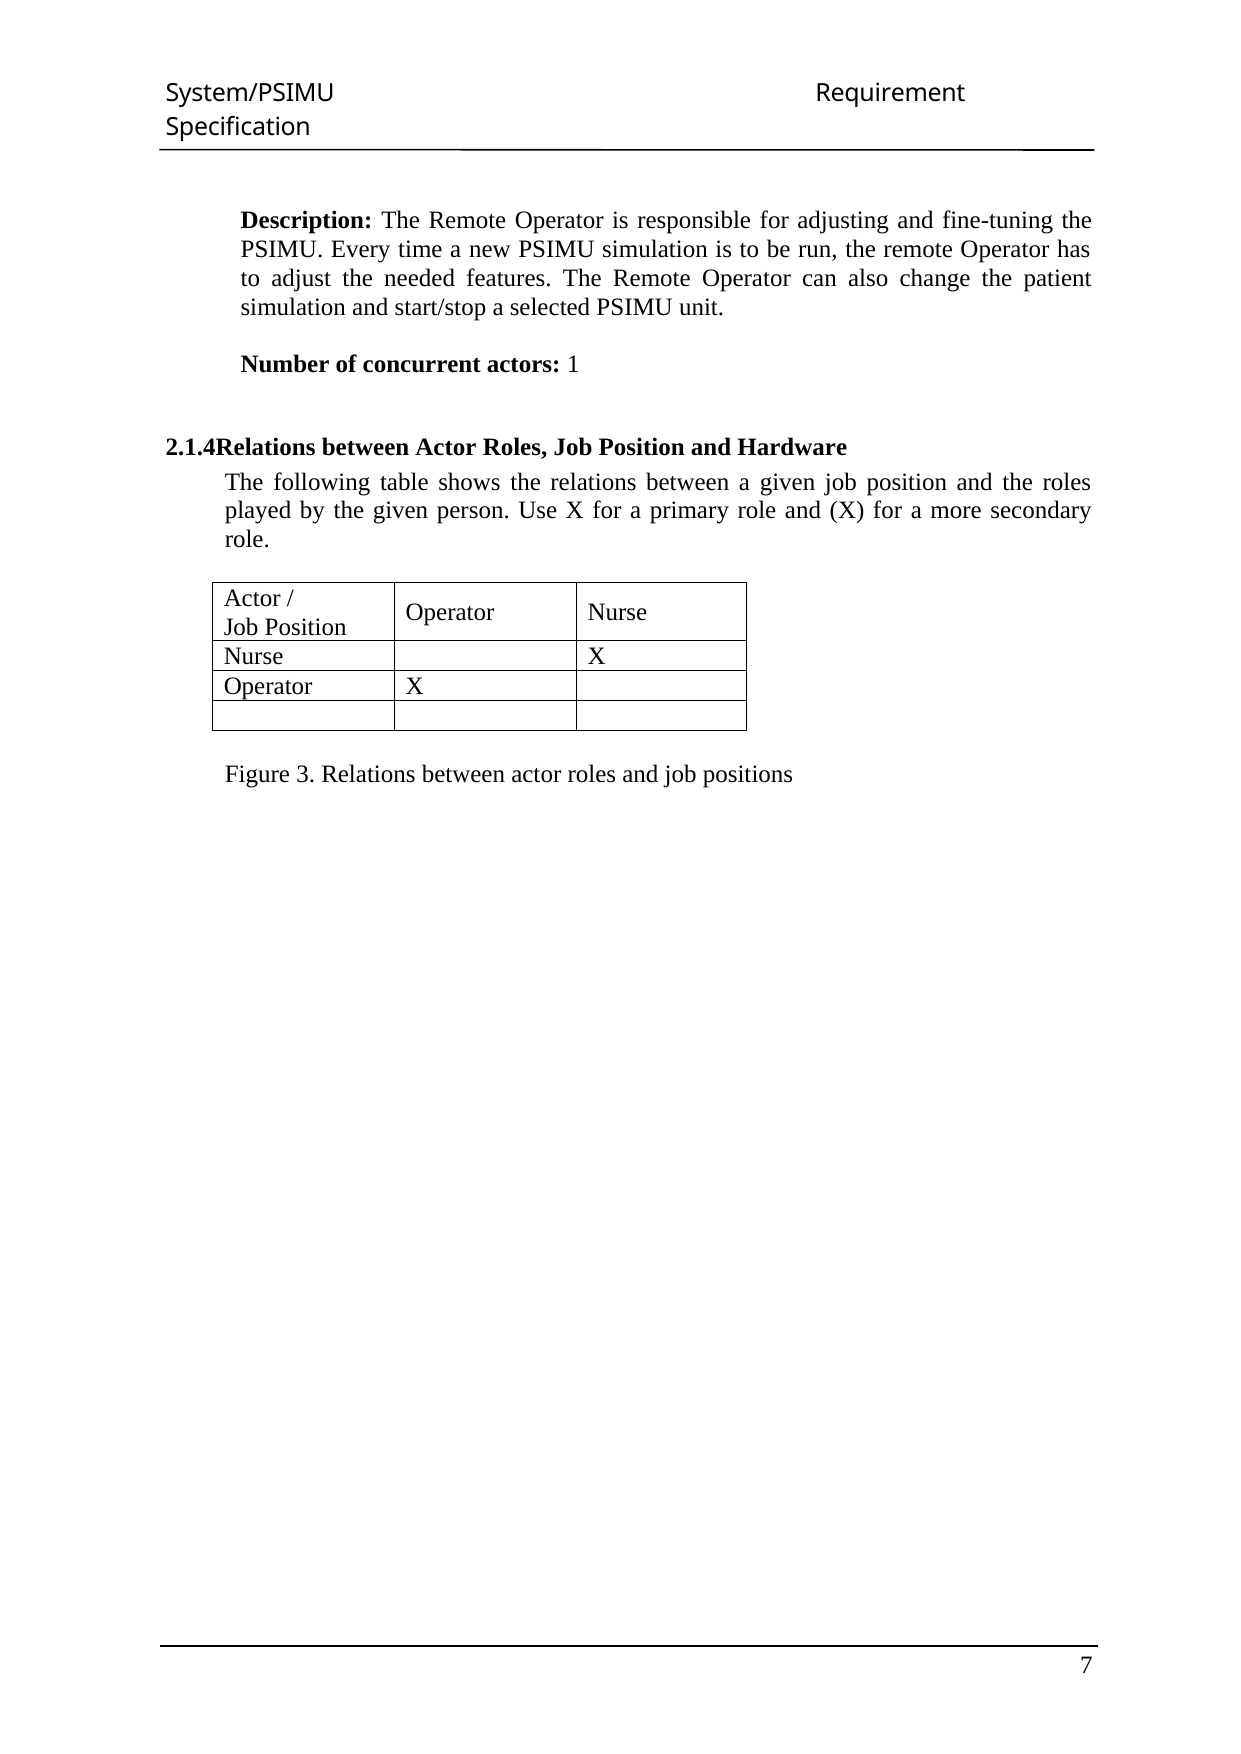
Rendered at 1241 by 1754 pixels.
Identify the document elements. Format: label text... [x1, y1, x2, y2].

text The following table shows the relations between a given job position and the roles played by the given person. Use X for a primary role and (X) for a more secondary role. [224, 467, 1092, 553]
table_header Nurse [577, 583, 746, 640]
subtitle Relations between Actor Roles, Job Position and Hardware [165, 432, 1092, 461]
text Number of concurrent actors: 1 [240, 349, 1092, 378]
table_cell [577, 701, 746, 730]
table_cell [577, 671, 746, 700]
table_cell Operator [213, 671, 394, 700]
table_header Actor / Job Position [213, 583, 394, 640]
text Description: The Remote Operator is responsible for adjusting and fine-tuning the PSIMU. Every time a new PSIMU simulation is to be run, the remote Operator has to adjust the needed features. The Remote Operator can also change the patient simulation and start/stop a selected PSIMU unit. [240, 206, 1092, 321]
table_cell [213, 701, 394, 730]
text Figure 3. Relations between actor roles and job positions [224, 759, 1092, 788]
table_header Operator [395, 583, 576, 640]
table_cell [395, 701, 576, 730]
table_cell X [577, 641, 746, 670]
table_cell X [395, 671, 576, 700]
table_cell Nurse [213, 641, 394, 670]
table_cell [395, 641, 576, 670]
